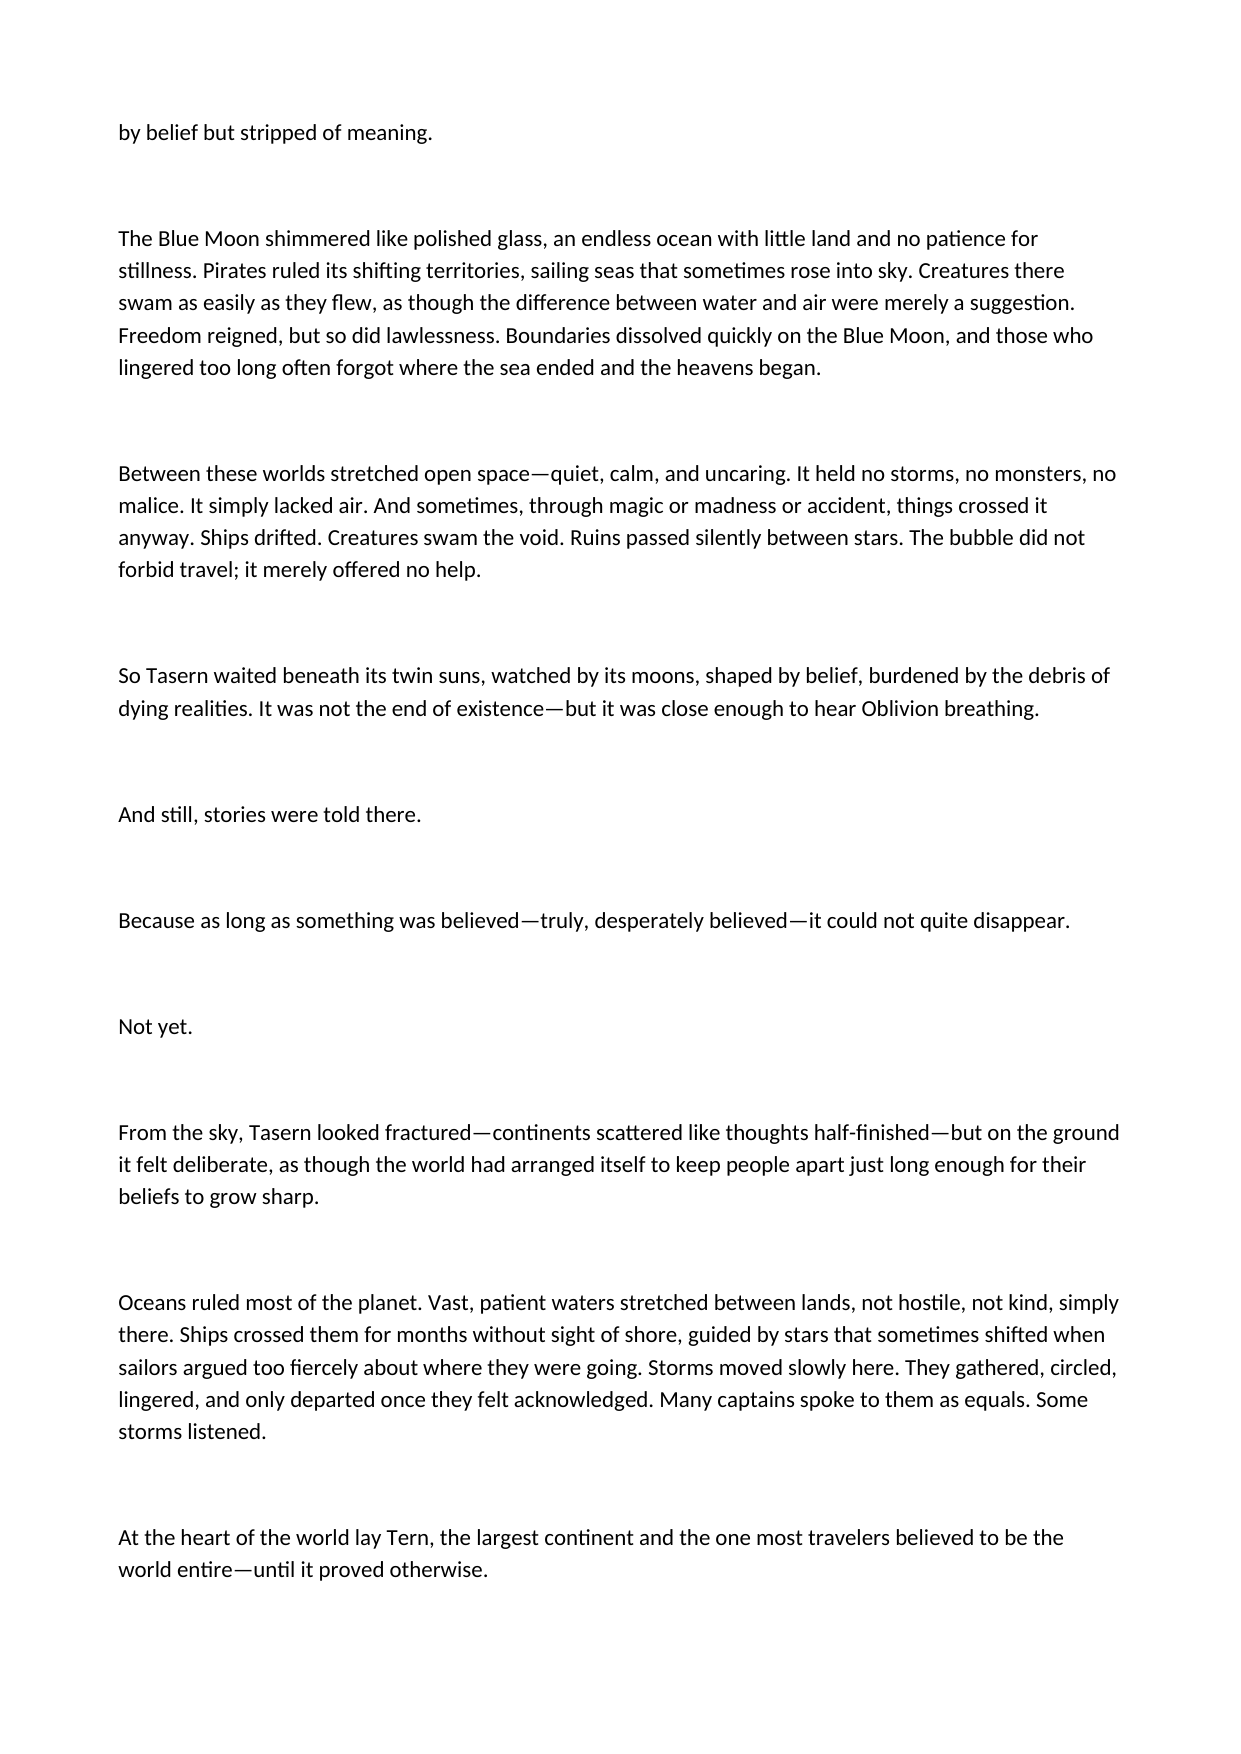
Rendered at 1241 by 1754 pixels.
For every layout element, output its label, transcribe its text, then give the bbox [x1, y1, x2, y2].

text The Blue Moon shimmered like polished glass, an endless ocean with little land and no patience for stillness. Pirates ruled its shifting territories, sailing seas that sometimes rose into sky. Creatures there swam as easily as they flew, as though the difference between water and air were merely a suggestion. Freedom reigned, but so did lawlessness. Boundaries dissolved quickly on the Blue Moon, and those who lingered too long often forgot where the sea ended and the heavens began. [118, 224, 1122, 381]
text At the heart of the world lay Tern, the largest continent and the one most travelers believed to be the world entire—until it proved otherwise. [118, 1523, 1122, 1583]
text And still, stories were told there. [118, 800, 1122, 828]
text So Tasern waited beneath its twin suns, watched by its moons, shaped by belief, burdened by the debris of dying realities. It was not the end of existence—but it was close enough to hear Oblivion breathing. [118, 662, 1122, 722]
text Because as long as something was believed—truly, desperately believed—it could not quite disappear. [118, 906, 1122, 934]
text From the sky, Tasern looked fractured—continents scattered like thoughts half-finished—but on the ground it felt deliberate, as though the world had arranged itself to keep people apart just long enough for their beliefs to grow sharp. [118, 1118, 1122, 1210]
text Not yet. [118, 1012, 1122, 1040]
text Between these worlds stretched open space—quiet, calm, and uncaring. It held no storms, no monsters, no malice. It simply lacked air. And sometimes, through magic or madness or accident, things crossed it anyway. Ships drifted. Creatures swam the void. Ruins passed silently between stars. The bubble did not forbid travel; it merely offered no help. [118, 459, 1122, 583]
text Oceans ruled most of the planet. Vast, patient waters stretched between lands, not hostile, not kind, simply there. Ships crossed them for months without sight of shore, guided by stars that sometimes shifted when sailors argued too fiercely about where they were going. Storms moved slowly here. They gathered, circled, lingered, and only departed once they felt acknowledged. Many captains spoke to them as equals. Some storms listened. [118, 1288, 1122, 1445]
text by belief but stripped of meaning. [118, 118, 1122, 146]
